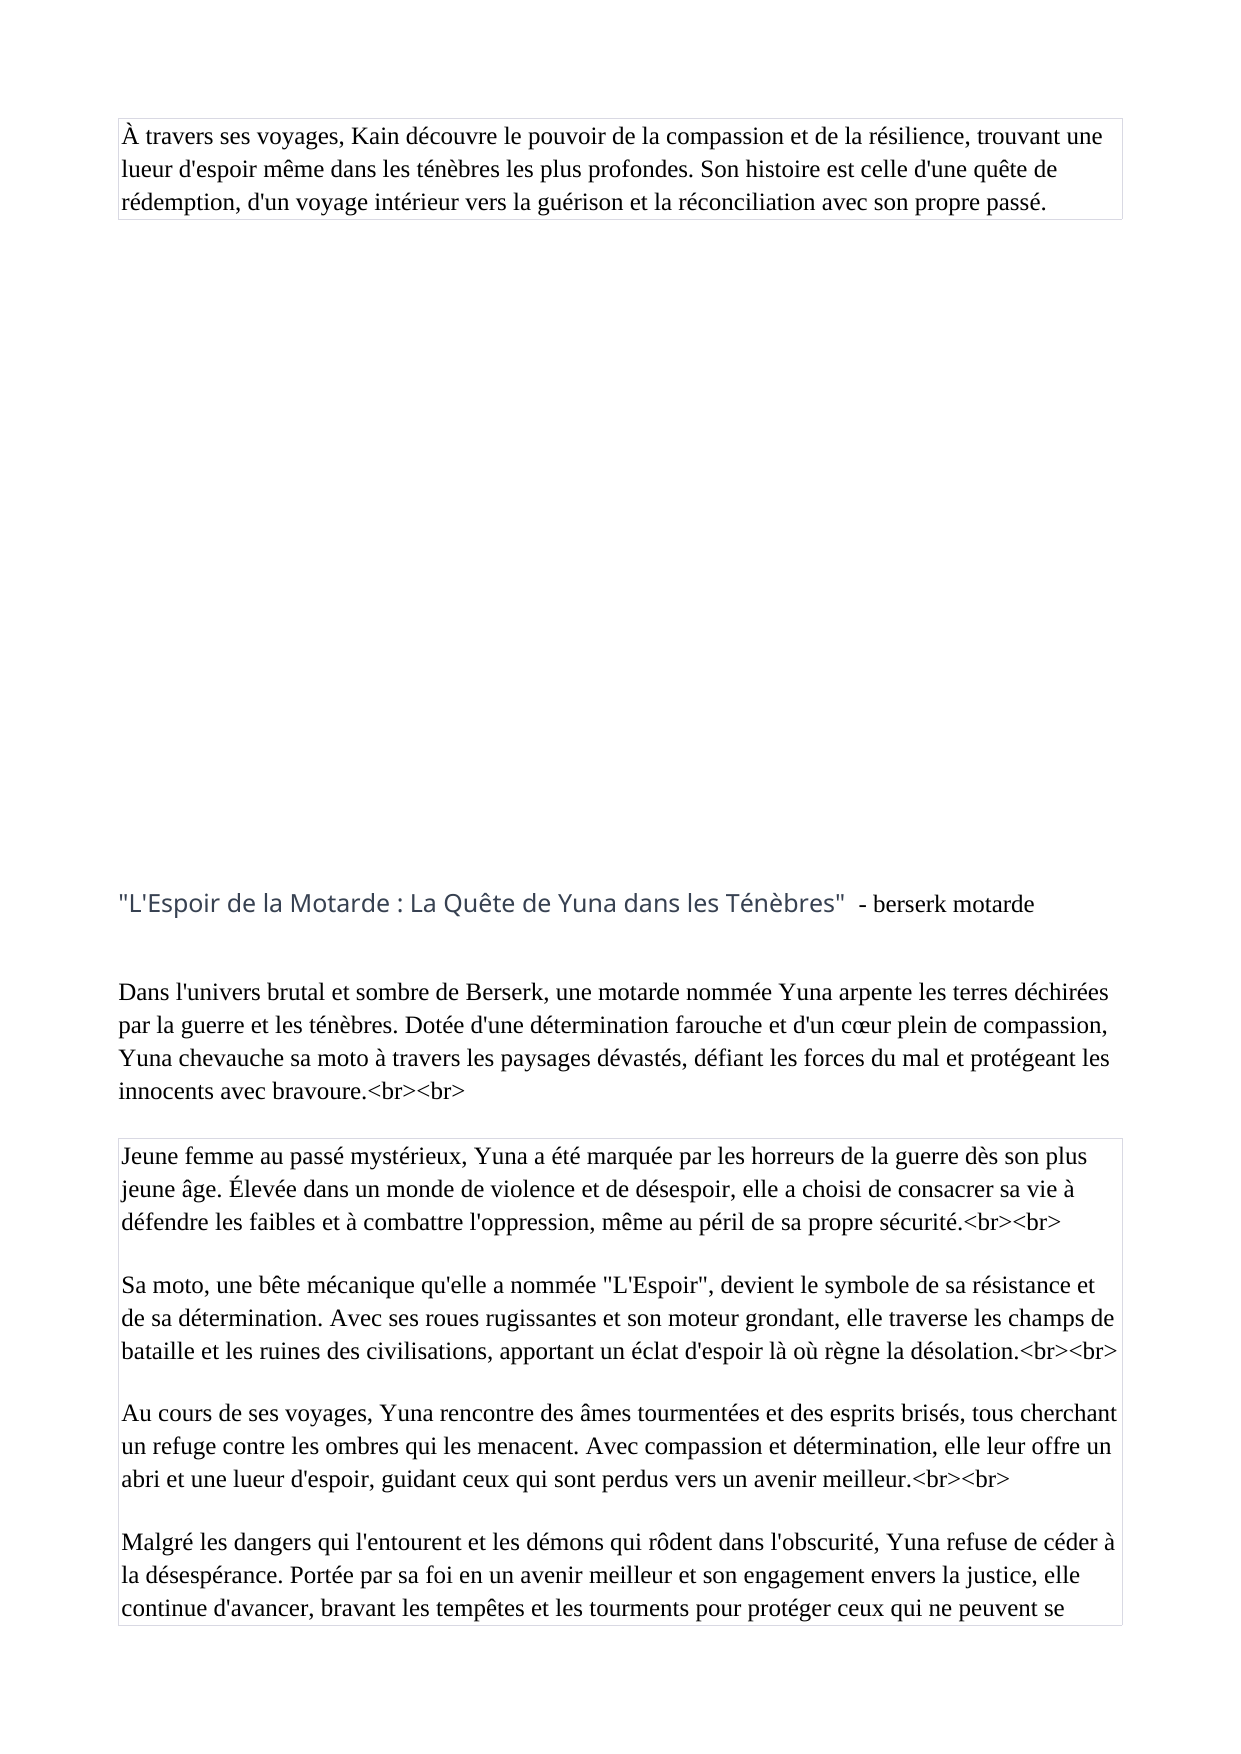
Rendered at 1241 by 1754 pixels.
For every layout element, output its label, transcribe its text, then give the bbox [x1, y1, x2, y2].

text "L'Espoir de la Motarde : La Quête de Yuna dans les Ténèbres" - berserk motarde [118, 885, 1122, 919]
text Malgré les dangers qui l'entourent et les démons qui rôdent dans l'obscurité, Yuna refuse de céder à la désespérance. Portée par sa foi en un avenir meilleur et son engagement envers la justice, elle continue d'avancer, bravant les tempêtes et les tourments pour protéger ceux qui ne peuvent se [119, 1524, 1122, 1625]
text Sa moto, une bête mécanique qu'elle a nommée "L'Espoir", devient le symbole de sa résistance et de sa détermination. Avec ses roues rugissantes et son moteur grondant, elle traverse les champs de bataille et les ruines des civilisations, apportant un éclat d'espoir là où règne la désolation.<br><br> [119, 1267, 1122, 1365]
text Au cours de ses voyages, Yuna rencontre des âmes tourmentées et des esprits brisés, tous cherchant un refuge contre les ombres qui les menacent. Avec compassion et détermination, elle leur offre un abri et une lueur d'espoir, guidant ceux qui sont perdus vers un avenir meilleur.<br><br> [119, 1395, 1122, 1493]
text Jeune femme au passé mystérieux, Yuna a été marquée par les horreurs de la guerre dès son plus jeune âge. Élevée dans un monde de violence et de désespoir, elle a choisi de consacrer sa vie à défendre les faibles et à combattre l'oppression, même au péril de sa propre sécurité.<br><br> [119, 1139, 1122, 1236]
text À travers ses voyages, Kain découvre le pouvoir de la compassion et de la résilience, trouvant une lueur d'espoir même dans les ténèbres les plus profondes. Son histoire est celle d'une quête de rédemption, d'un voyage intérieur vers la guérison et la réconciliation avec son propre passé. [119, 119, 1122, 219]
text Dans l'univers brutal et sombre de Berserk, une motarde nommée Yuna arpente les terres déchirées par la guerre et les ténèbres. Dotée d'une détermination farouche et d'un cœur plein de compassion, Yuna chevauche sa moto à travers les paysages dévastés, défiant les forces du mal et protégeant les innocents avec bravoure.<br><br> [118, 977, 1122, 1104]
